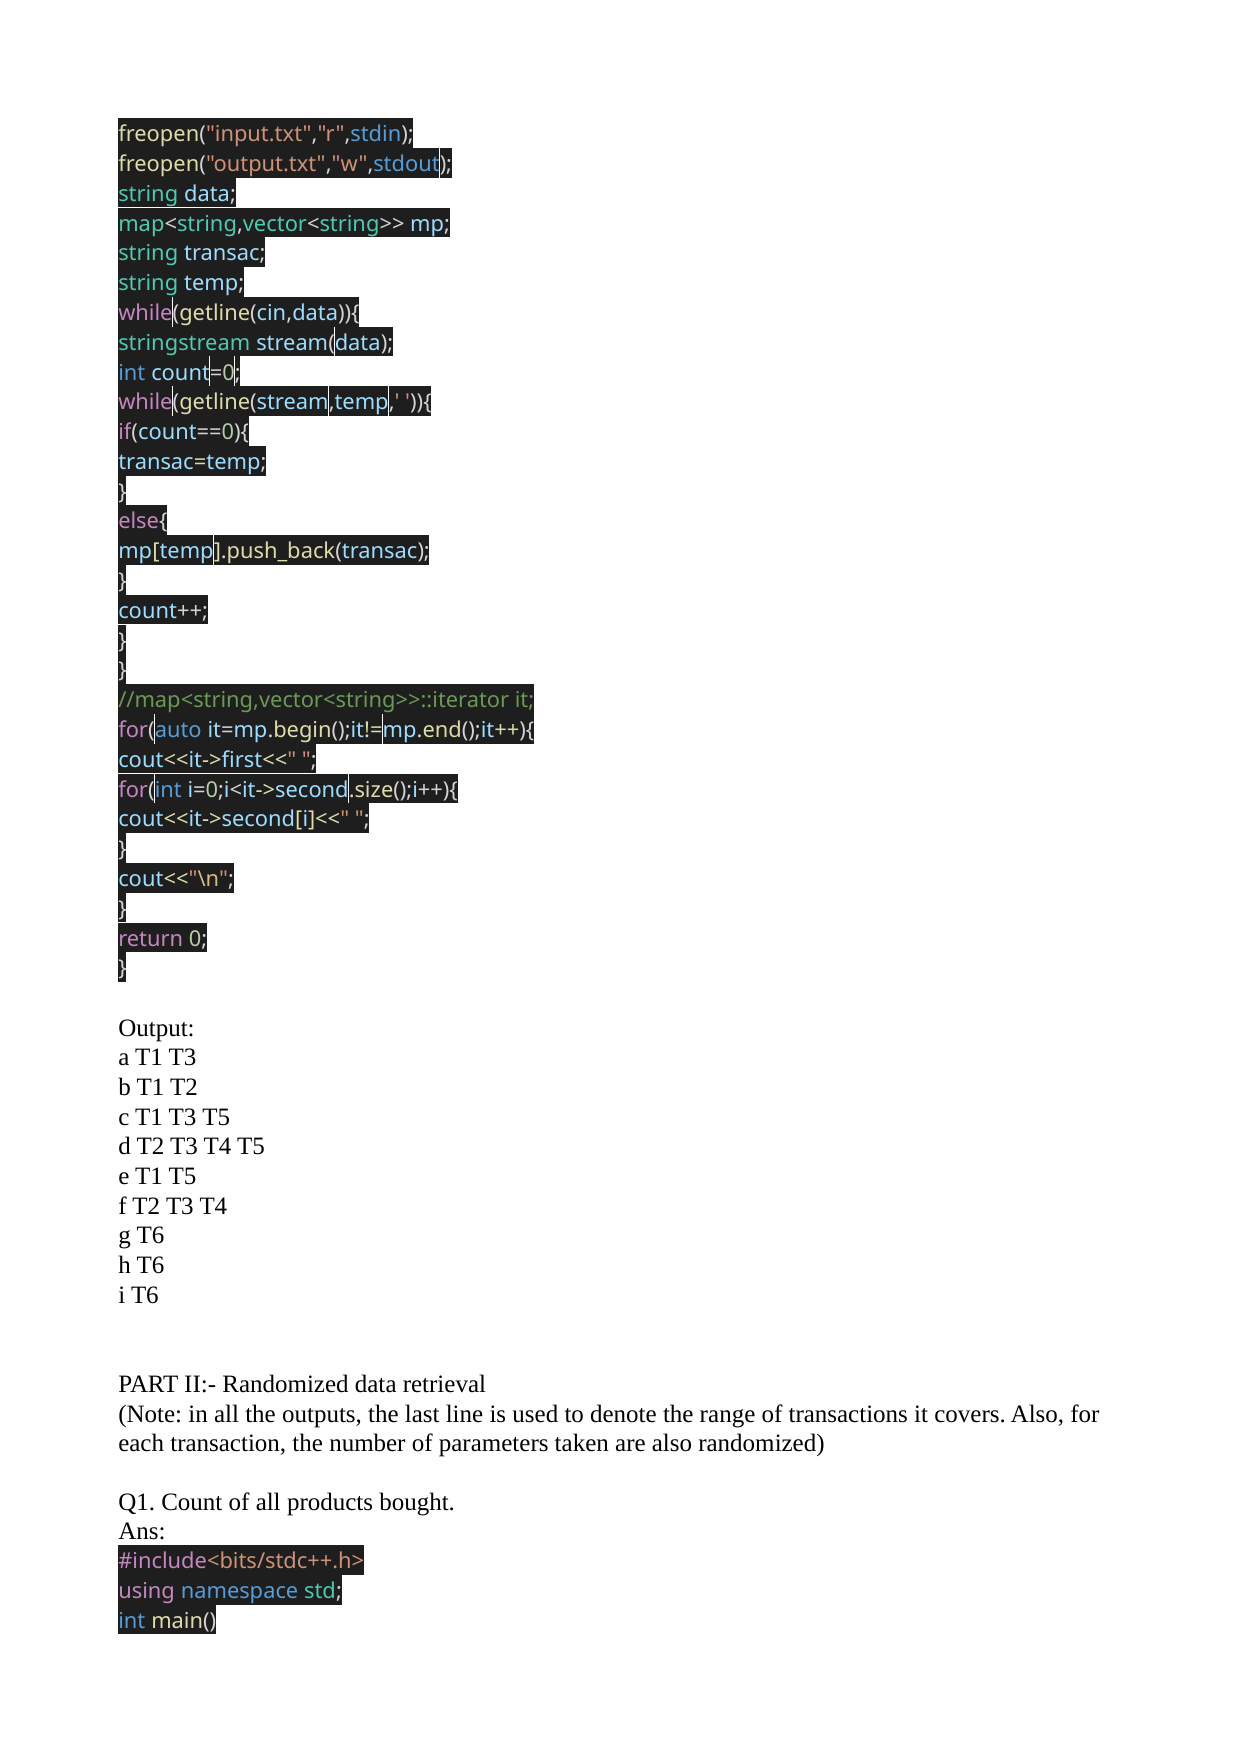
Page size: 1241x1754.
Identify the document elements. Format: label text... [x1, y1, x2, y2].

text return 0; [118, 922, 1122, 952]
text freopen("input.txt","r",stdin); [118, 118, 1122, 148]
text a T1 T3 [118, 1041, 1122, 1071]
text c T1 T3 T5 [118, 1101, 1122, 1131]
text cout<<it->second[i]<<" "; [118, 803, 1122, 833]
text Q1. Count of all products bought. [118, 1487, 1122, 1516]
text (Note: in all the outputs, the last line is used to denote the range of transactions it covers. Also, for each transaction, the number of parameters taken are also randomized) [118, 1398, 1122, 1457]
text string transac; [118, 237, 1122, 267]
text freopen("output.txt","w",stdout); [118, 148, 1122, 178]
text if(count==0){ [118, 416, 1122, 446]
text while(getline(stream,temp,' ')){ [118, 386, 1122, 416]
text b T1 T2 [118, 1071, 1122, 1101]
text e T1 T5 [118, 1160, 1122, 1190]
text cout<<"\n"; [118, 863, 1122, 893]
text count++; [118, 595, 1122, 624]
text map<string,vector<string>> mp; [118, 207, 1122, 237]
text transac=temp; [118, 446, 1122, 476]
text } [118, 952, 1122, 982]
text int count=0; [118, 356, 1122, 386]
text for(int i=0;i<it->second.size();i++){ [118, 773, 1122, 803]
text Ans: [118, 1516, 1122, 1545]
text while(getline(cin,data)){ [118, 297, 1122, 327]
text string temp; [118, 267, 1122, 297]
text #include<bits/stdc++.h> [118, 1545, 1122, 1575]
text f T2 T3 T4 [118, 1190, 1122, 1219]
text cout<<it->first<<" "; [118, 744, 1122, 773]
text } [118, 476, 1122, 505]
text else{ [118, 505, 1122, 535]
text } [118, 893, 1122, 922]
text mp[temp].push_back(transac); [118, 535, 1122, 565]
text using namespace std; [118, 1575, 1122, 1605]
text Output: [118, 1012, 1122, 1041]
text } [118, 654, 1122, 684]
text for(auto it=mp.begin();it!=mp.end();it++){ [118, 714, 1122, 744]
text string data; [118, 178, 1122, 207]
text } [118, 565, 1122, 595]
text } [118, 833, 1122, 863]
text g T6 [118, 1219, 1122, 1249]
text } [118, 624, 1122, 654]
text int main() [118, 1605, 1122, 1634]
text h T6 [118, 1249, 1122, 1279]
text i T6 [118, 1279, 1122, 1309]
text //map<string,vector<string>>::iterator it; [118, 684, 1122, 714]
text stringstream stream(data); [118, 327, 1122, 356]
text PART II:- Randomized data retrieval [118, 1368, 1122, 1398]
text d T2 T3 T4 T5 [118, 1131, 1122, 1160]
